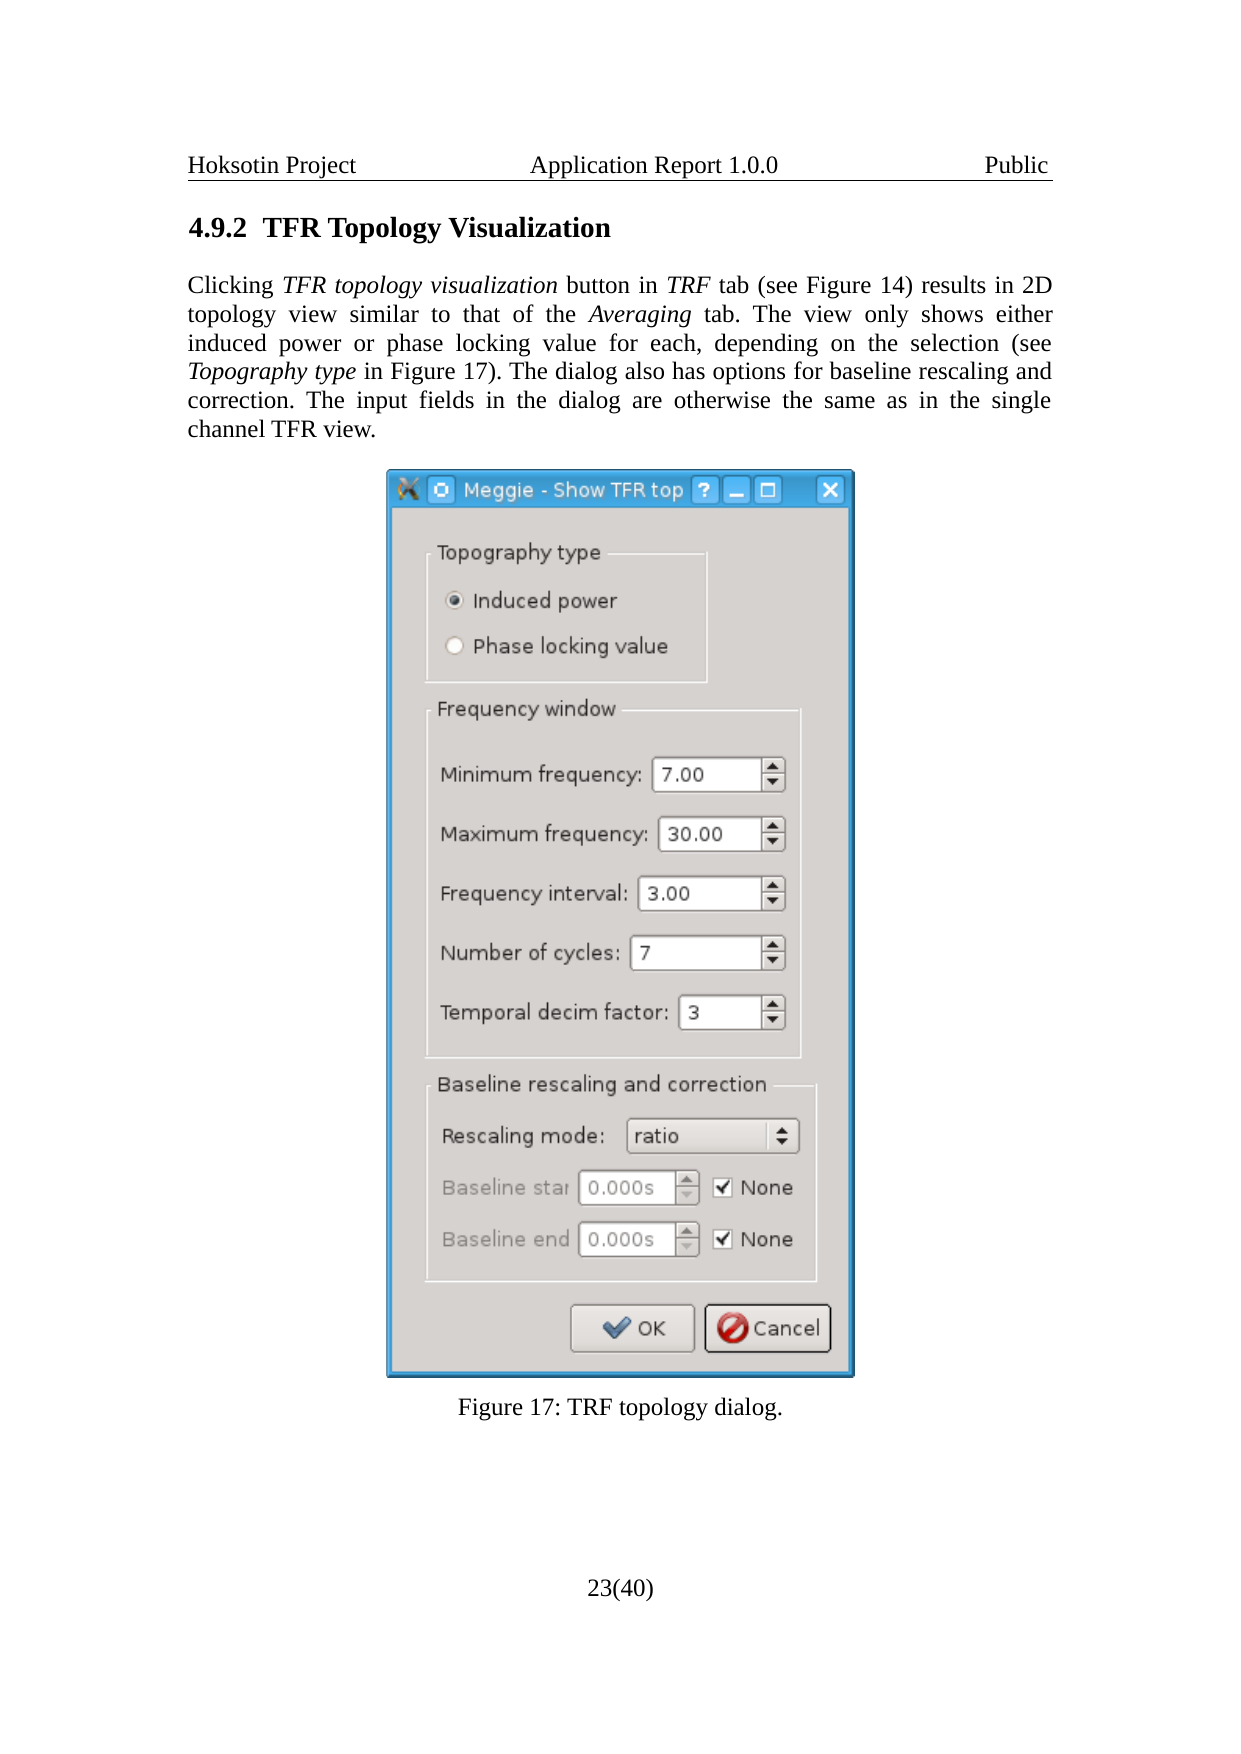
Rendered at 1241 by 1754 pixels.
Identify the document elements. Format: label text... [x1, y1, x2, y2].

text Clicking TFR topology visualization button in TRF tab (see Figure 14) results in 2D topology view similar to that of the Averaging tab. The view only shows either induced power or phase locking value for each, depending on the selection (see Topography type in Figure 17). The dialog also has options for baseline rescaling and correction. The input fields in the dialog are otherwise the same as in the single channel TFR view. [187, 270, 1053, 443]
picture [386, 469, 855, 1378]
text Figure 17: TRF topology dialog. [386, 1378, 854, 1421]
subtitle TFR Topology Visualization [181, 210, 1053, 243]
